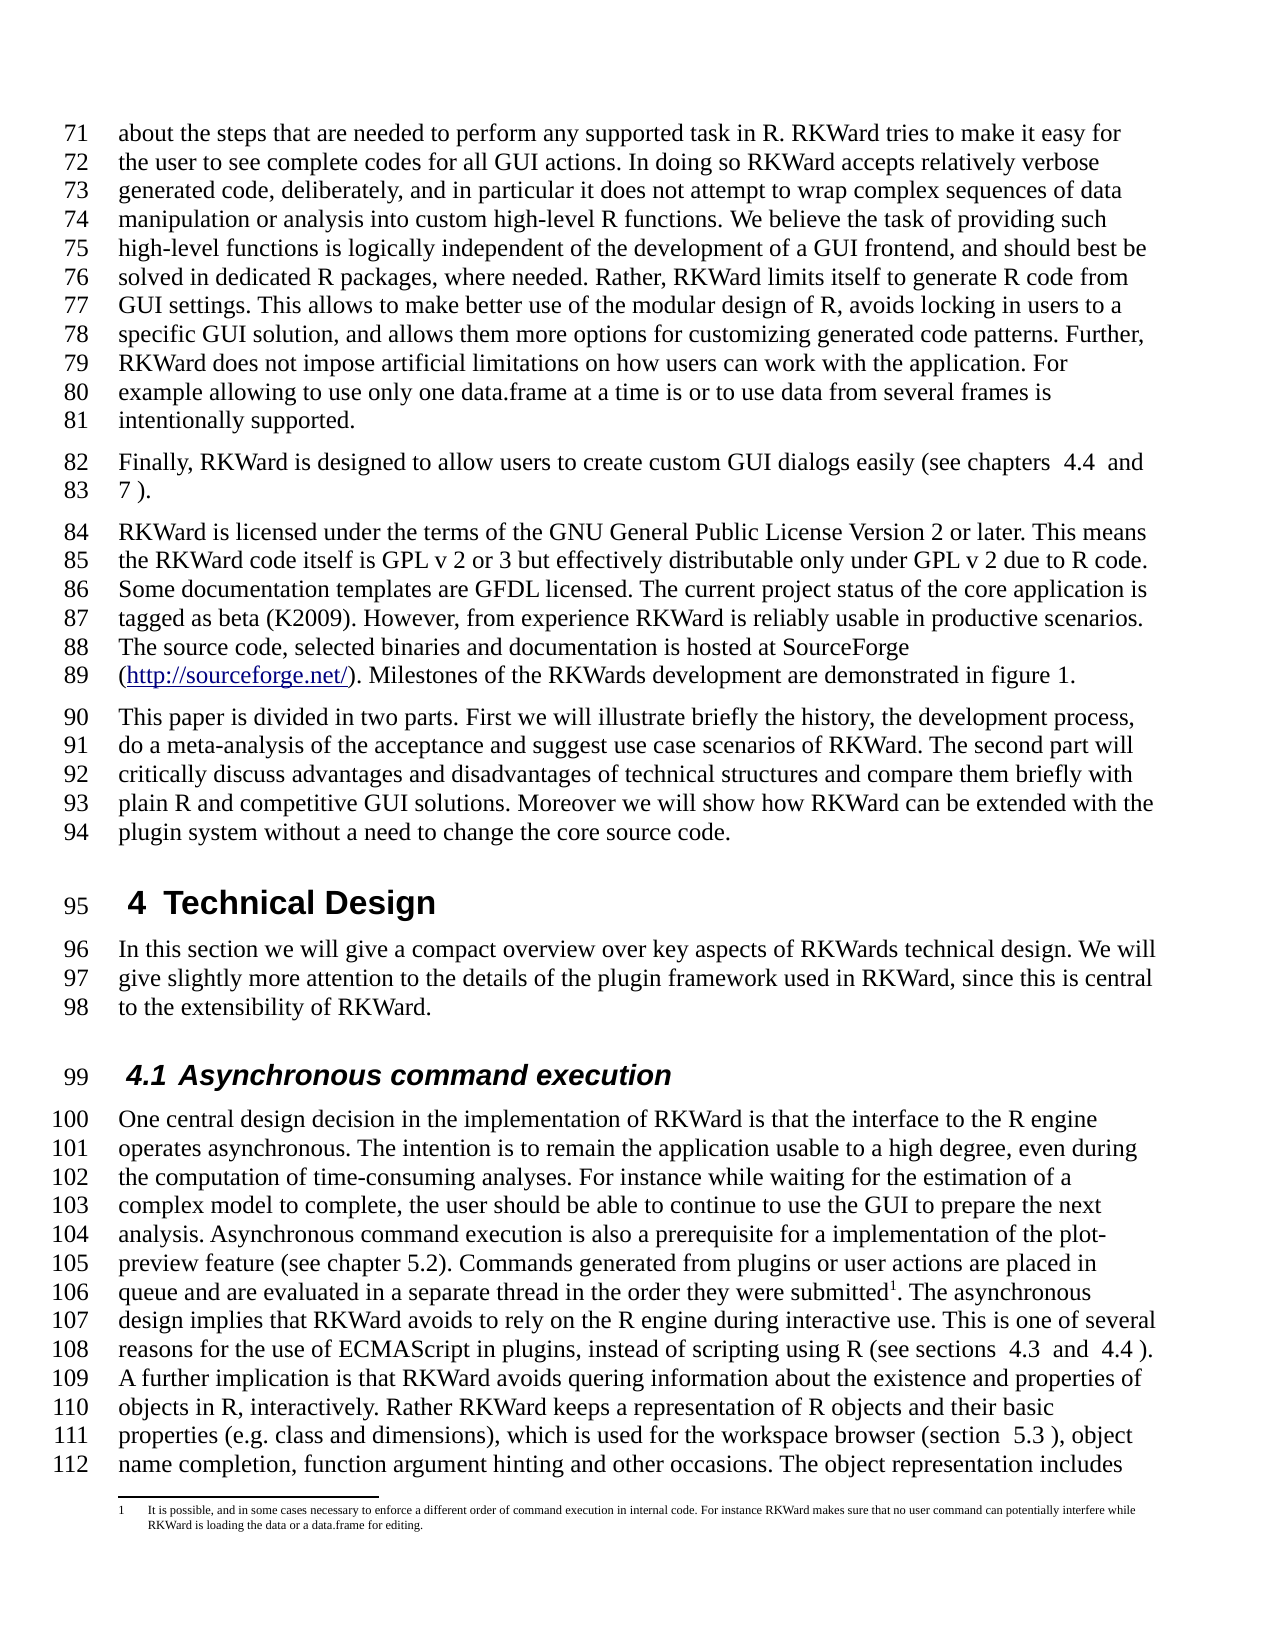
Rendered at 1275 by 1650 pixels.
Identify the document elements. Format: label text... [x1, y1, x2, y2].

text about the steps that are needed to perform any supported task in R. RKWard tries to make it easy for the user to see complete codes for all GUI actions. In doing so RKWard accepts relatively verbose generated code, deliberately, and in particular it does not attempt to wrap complex sequences of data manipulation or analysis into custom high-level R functions. We believe the task of providing such high-level functions is logically independent of the development of a GUI frontend, and should best be solved in dedicated R packages, where needed. Rather, RKWard limits itself to generate R code from GUI settings. This allows to make better use of the modular design of R, avoids locking in users to a specific GUI solution, and allows them more options for customizing generated code patterns. Further, RKWard does not impose artificial limitations on how users can work with the application. For example allowing to use only one data.frame at a time is or to use data from several frames is intentionally supported. [118, 118, 1157, 434]
text One central design decision in the implementation of RKWard is that the interface to the R engine operates asynchronous. The intention is to remain the application usable to a high degree, even during the computation of time-consuming analyses. For instance while waiting for the estimation of a complex model to complete, the user should be able to continue to use the GUI to prepare the next analysis. Asynchronous command execution is also a prerequisite for a implementation of the plot-preview feature (see chapter 5.2). Commands generated from plugins or user actions are placed in queue and are evaluated in a separate thread in the order they were submitted. The asynchronous design implies that RKWard avoids to rely on the R engine during interactive use. This is one of several reasons for the use of ECMAScript in plugins, instead of scripting using R (see sections 4.3 and 4.4 ). A further implication is that RKWard avoids quering information about the existence and properties of objects in R, interactively. Rather RKWard keeps a representation of R objects and their basic properties (e.g. class and dimensions), which is used for the workspace browser (section 5.3 ), object name completion, function argument hinting and other occasions. The object representation includes [118, 1104, 1157, 1478]
text Finally, RKWard is designed to allow users to create custom GUI dialogs easily (see chapters 4.4 and 7 ). [118, 447, 1157, 504]
text It is possible, and in some cases necessary to enforce a different order of command execution in internal code. For instance RKWard makes sure that no user command can potentially interfere while RKWard is loading the data or a data.frame for editing. [118, 1503, 1157, 1532]
subtitle Asynchronous command execution [118, 1058, 1157, 1092]
text In this section we will give a compact overview over key aspects of RKWards technical design. We will give slightly more attention to the details of the plugin framework used in RKWard, since this is central to the extensibility of RKWard. [118, 934, 1157, 1021]
subtitle Technical Design [118, 883, 1157, 922]
text This paper is divided in two parts. First we will illustrate briefly the history, the development process, do a meta-analysis of the acceptance and suggest use case scenarios of RKWard. The second part will critically discuss advantages and disadvantages of technical structures and compare them briefly with plain R and competitive GUI solutions. Moreover we will show how RKWard can be extended with the plugin system without a need to change the core source code. [118, 702, 1157, 846]
text RKWard is licensed under the terms of the GNU General Public License Version 2 or later. This means the RKWard code itself is GPL v 2 or 3 but effectively distributable only under GPL v 2 due to R code. Some documentation templates are GFDL licensed. The current project status of the core application is tagged as beta (K2009). However, from experience RKWard is reliably usable in productive scenarios. The source code, selected binaries and documentation is hosted at SourceForge (http://sourceforge.net/). Milestones of the RKWards development are demonstrated in figure 1. [118, 517, 1157, 689]
